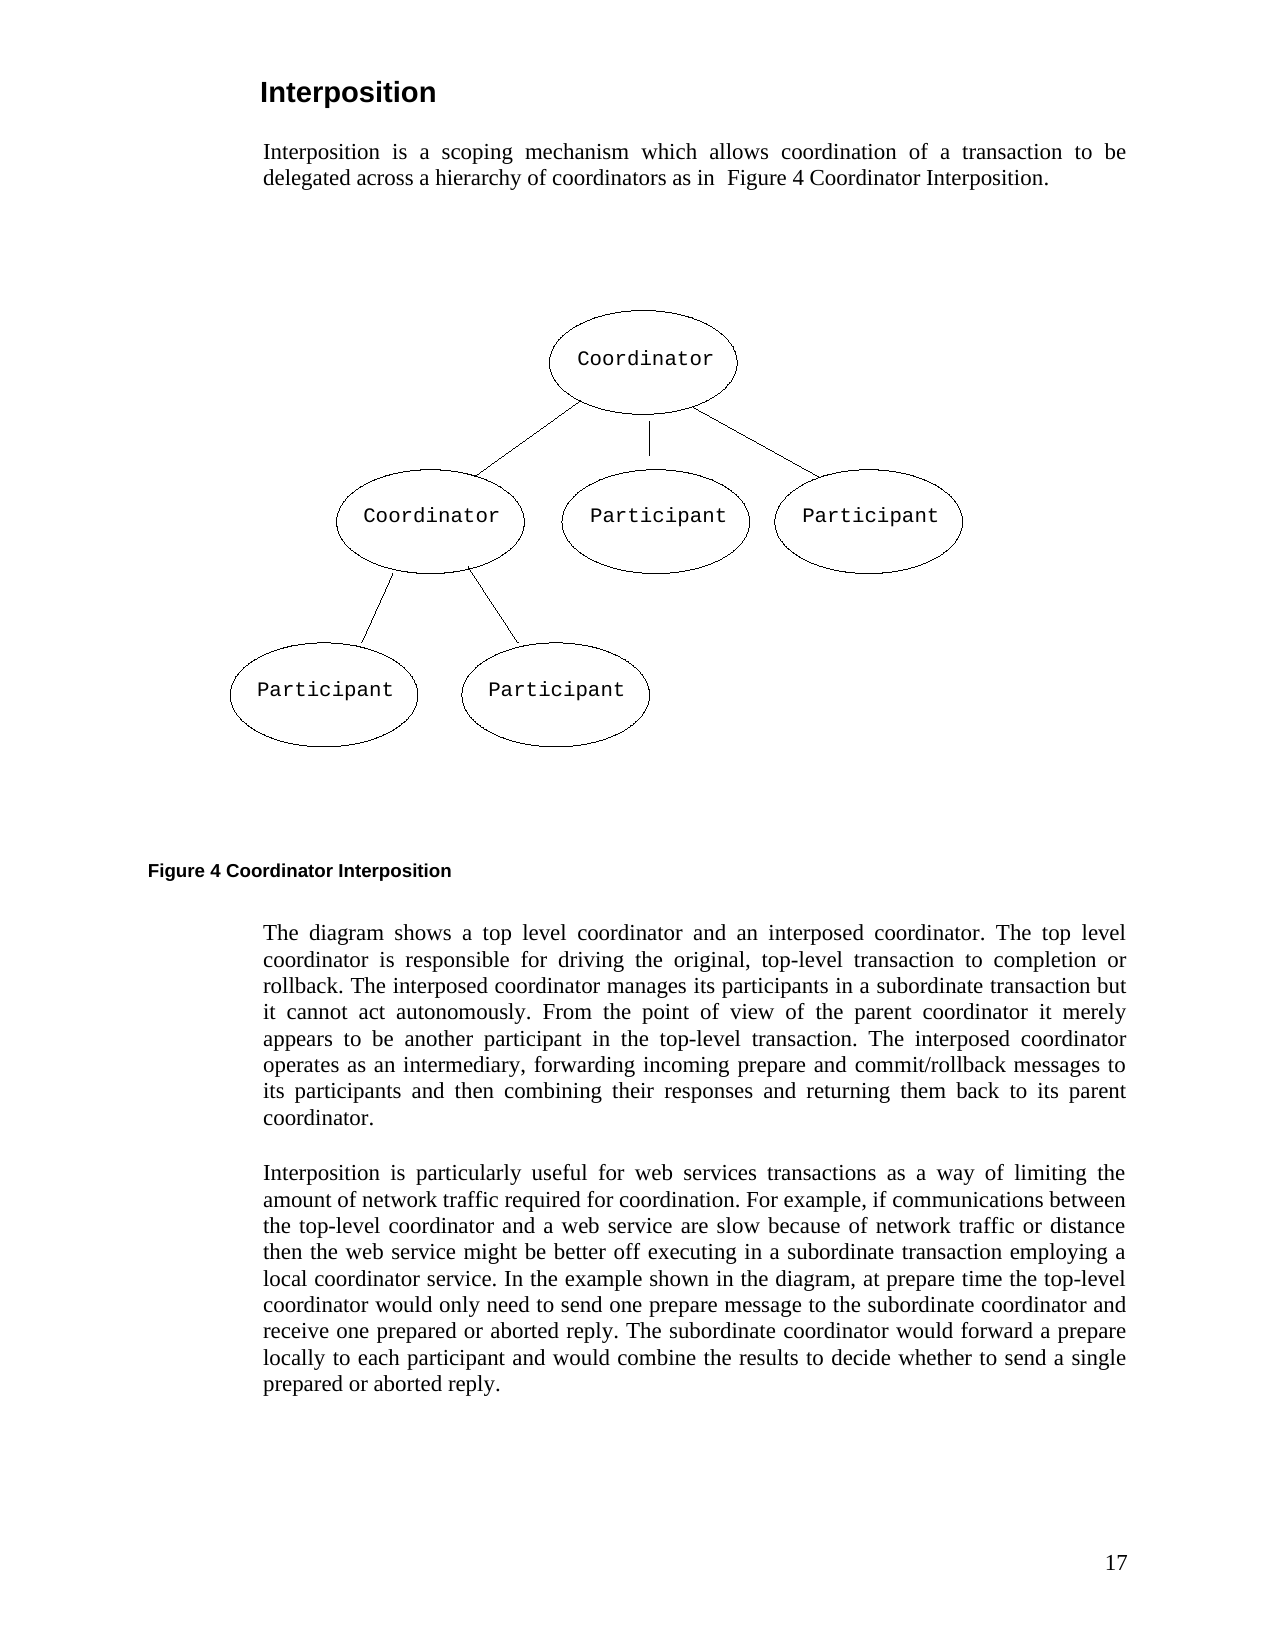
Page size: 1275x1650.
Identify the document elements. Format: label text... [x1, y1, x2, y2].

text The diagram shows a top level coordinator and an interposed coordinator. The top level coordinator is responsible for driving the original, top-level transaction to completion or rollback. The interposed coordinator manages its participants in a subordinate transaction but it cannot act autonomously. From the point of view of the parent coordinator it merely appears to be another participant in the top-level transaction. The interposed coordinator operates as an intermediary, forwarding incoming prepare and commit/rollback messages to its participants and then combining their responses and returning them back to its parent coordinator. [263, 919, 1127, 1130]
subtitle Interposition [148, 75, 1127, 108]
text Interposition is particularly useful for web services transactions as a way of limiting the amount of network traffic required for coordination. For example, if communications between the top-level coordinator and a web service are slow because of network traffic or distance then the web service might be better off executing in a subordinate transaction employing a local coordinator service. In the example shown in the diagram, at prepare time the top-level coordinator would only need to send one prepare message to the subordinate coordinator and receive one prepared or aborted reply. The subordinate coordinator would forward a prepare locally to each participant and would combine the results to decide whether to send a single prepared or aborted reply. [263, 1159, 1127, 1396]
text Figure 4 Coordinator Interposition [148, 275, 1127, 882]
text Interposition is a scoping mechanism which allows coordination of a transaction to be delegated across a hierarchy of coordinators as in Figure 4 Coordinator Interposition. [263, 138, 1127, 190]
